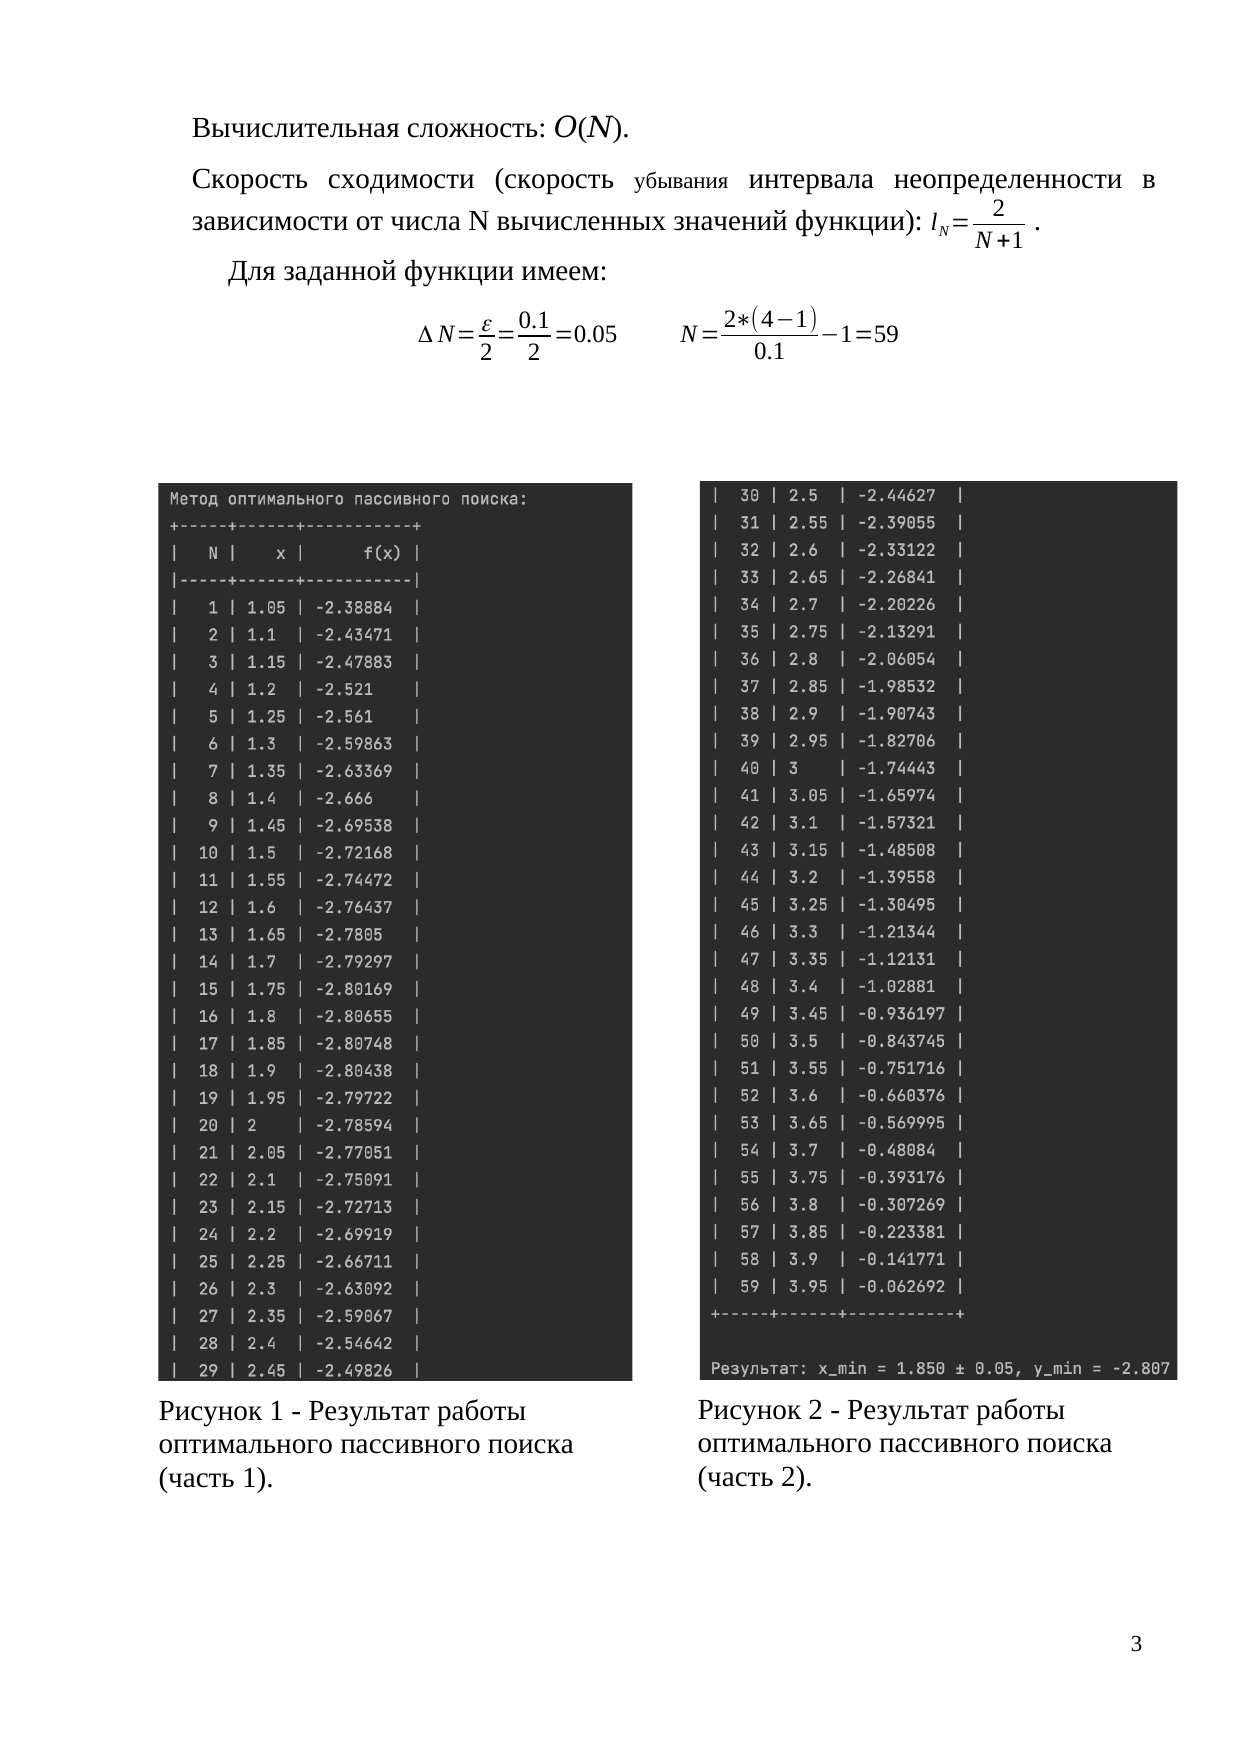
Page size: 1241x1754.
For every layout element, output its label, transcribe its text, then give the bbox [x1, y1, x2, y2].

picture [699, 481, 1178, 1380]
text Вычислительная сложность: 𝑂(𝑁). [154, 110, 1176, 144]
text Рисунок 2 - Результат работы оптимального пассивного поиска (часть 2). [697, 482, 1180, 1492]
text Для заданной функции имеем: [177, 253, 1176, 287]
text Скорость сходимости (скорость убывания интервала неопределенности в зависимости от числа N вычисленных значений функции): . [154, 161, 1176, 253]
text Рисунок 1 - Результат работы оптимального пассивного поиска (часть 1). [158, 1381, 633, 1493]
picture [158, 483, 633, 1381]
